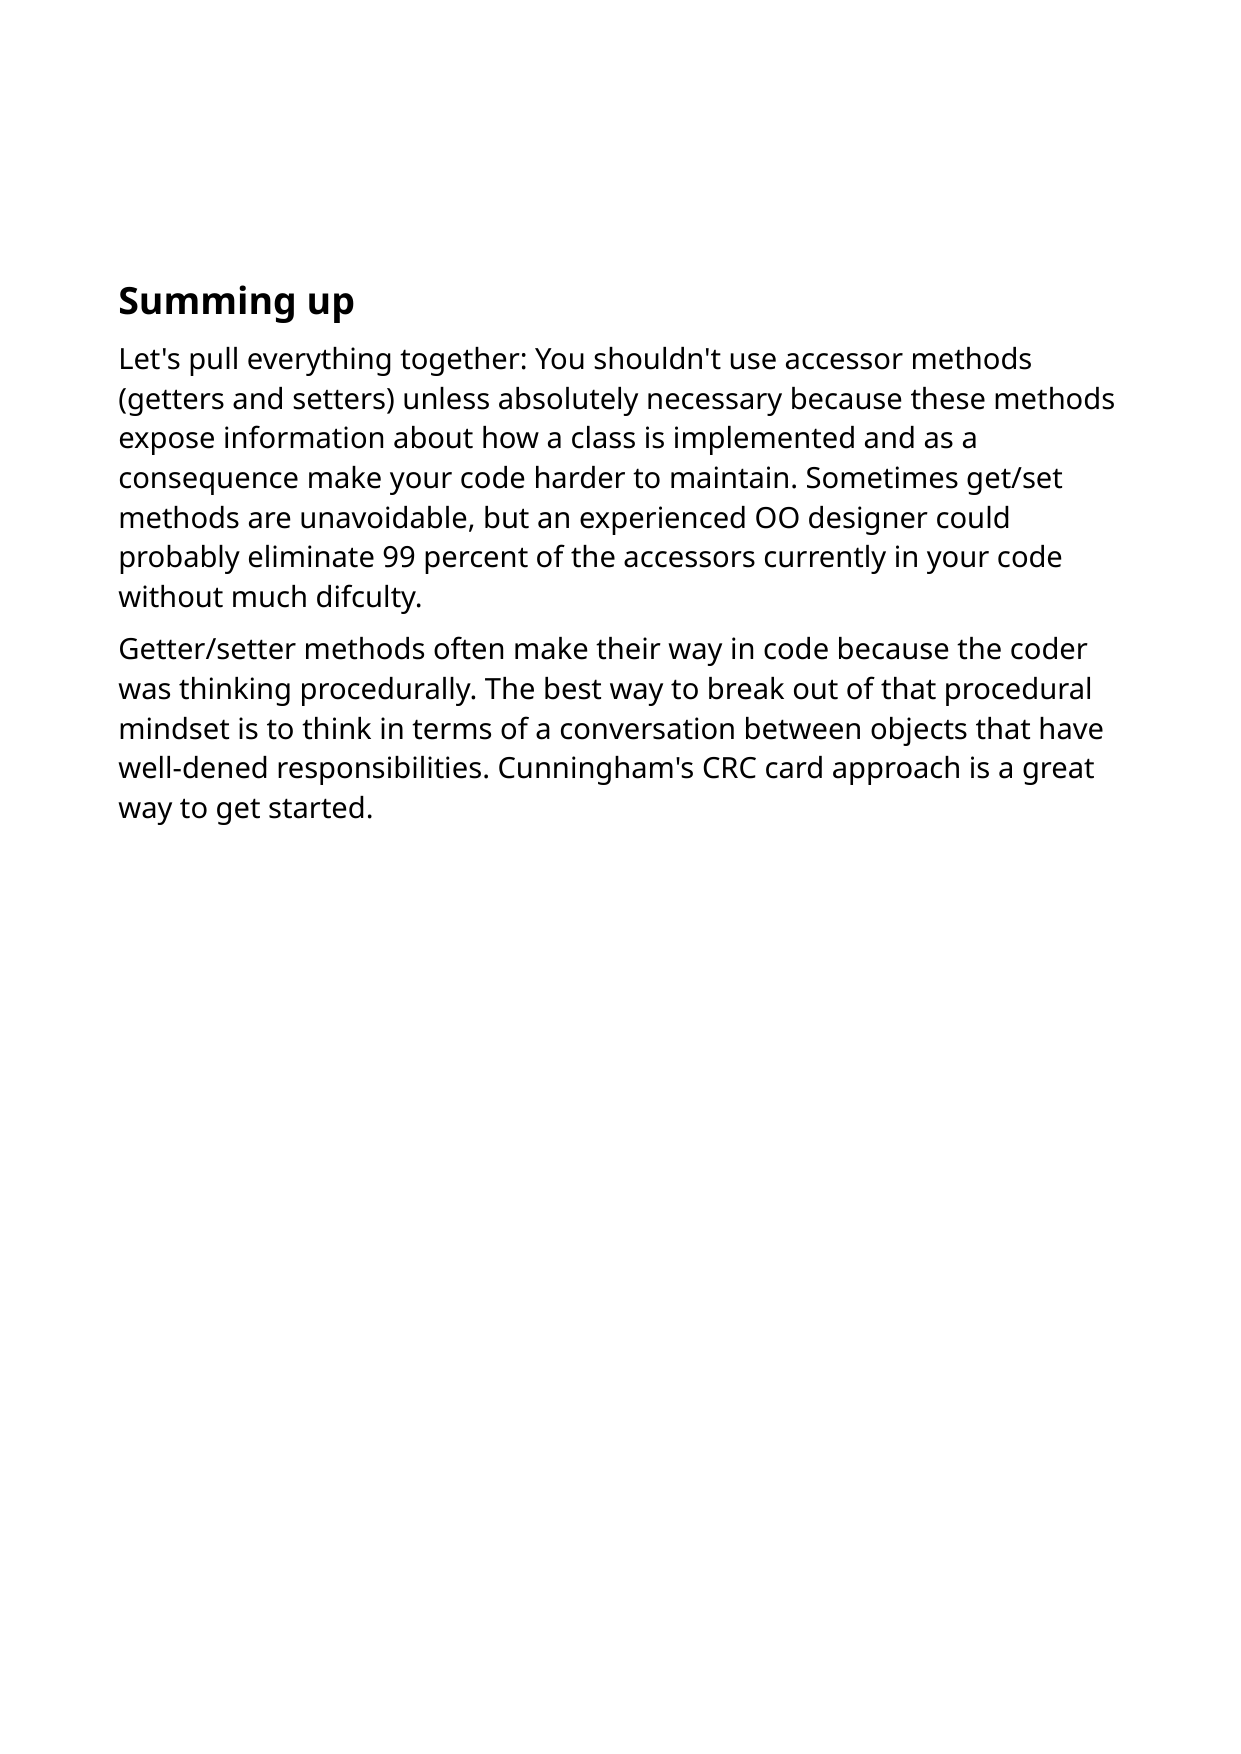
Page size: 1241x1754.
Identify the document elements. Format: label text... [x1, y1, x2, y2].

text Let's pull everything together: You shouldn't use accessor methods (getters and setters) unless absolutely necessary because these methods expose information about how a class is implemented and as a consequence make your code harder to maintain. Sometimes get/set methods are unavoidable, but an experienced OO designer could probably eliminate 99 percent of the accessors currently in your code without much difculty. [118, 338, 1122, 616]
text Getter/setter methods often make their way in code because the coder was thinking procedurally. The best way to break out of that procedural mindset is to think in terms of a conversation between objects that have well-dened responsibilities. Cunningham's CRC card approach is a great way to get started. [118, 628, 1122, 827]
text Summing up [118, 275, 1122, 326]
